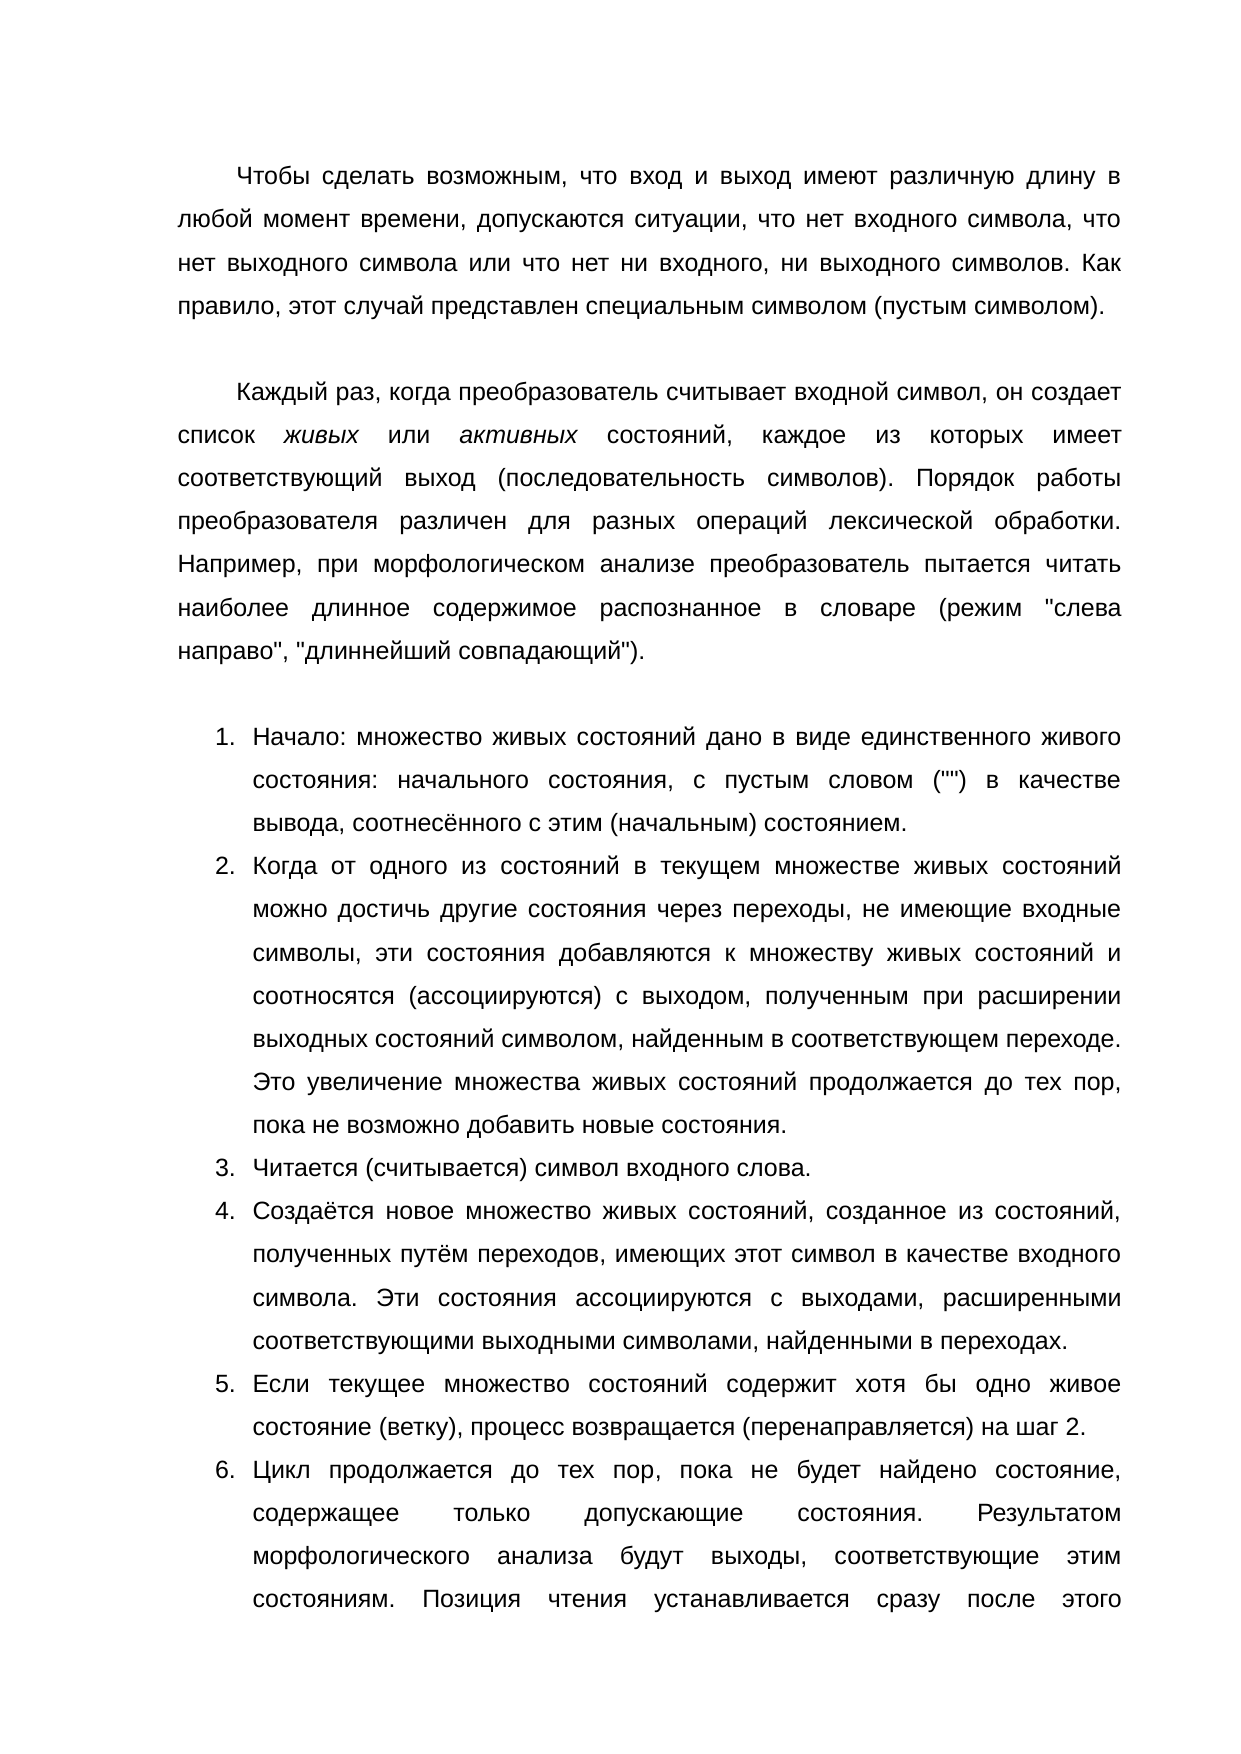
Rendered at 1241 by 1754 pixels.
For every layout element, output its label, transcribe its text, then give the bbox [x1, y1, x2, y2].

list Создаётся новое множество живых состояний, созданное из состояний, полученных путём переходов, имеющих этот символ в качестве входного символа. Эти состояния ассоциируются с выходами, расширенными соответствующими выходными символами, найденными в переходах. [215, 1196, 1122, 1354]
list Начало: множество живых состояний дано в виде единственного живого состояния: начального состояния, с пустым словом ("") в качестве вывода, соотнесённого с этим (начальным) состоянием. [215, 722, 1122, 837]
text Каждый раз, когда преобразователь считывает входной символ, он создает список живых или активных состояний, каждое из которых имеет соответствующий выход (последовательность символов). Порядок работы преобразователя различен для разных операций лексической обработки. Например, при морфологическом анализе преобразователь пытается читать наиболее длинное содержимое распознанное в словаре (режим "слева направо", "длиннейший совпадающий"). [177, 377, 1122, 664]
text Чтобы сделать возможным, что вход и выход имеют различную длину в любой момент времени, допускаются ситуации, что нет входного символа, что нет выходного символа или что нет ни входного, ни выходного символов. Как правило, этот случай представлен специальным символом (пустым символом). [177, 161, 1122, 319]
list Когда от одного из состояний в текущем множестве живых состояний можно достичь другие состояния через переходы, не имеющие входные символы, эти состояния добавляются к множеству живых состояний и соотносятся (ассоциируются) с выходом, полученным при расширении выходных состояний символом, найденным в соответствующем переходе. Это увеличение множества живых состояний продолжается до тех пор, пока не возможно добавить новые состояния. [215, 851, 1122, 1139]
list Цикл продолжается до тех пор, пока не будет найдено состояние, содержащее только допускающие состояния. Результатом морфологического анализа будут выходы, соответствующие этим состояниям. Позиция чтения устанавливается сразу после этого [215, 1455, 1122, 1613]
list Если текущее множество состояний содержит хотя бы одно живое состояние (ветку), процесс возвращается (перенаправляется) на шаг 2. [215, 1369, 1122, 1441]
list Читается (считывается) символ входного слова. [215, 1153, 1122, 1182]
